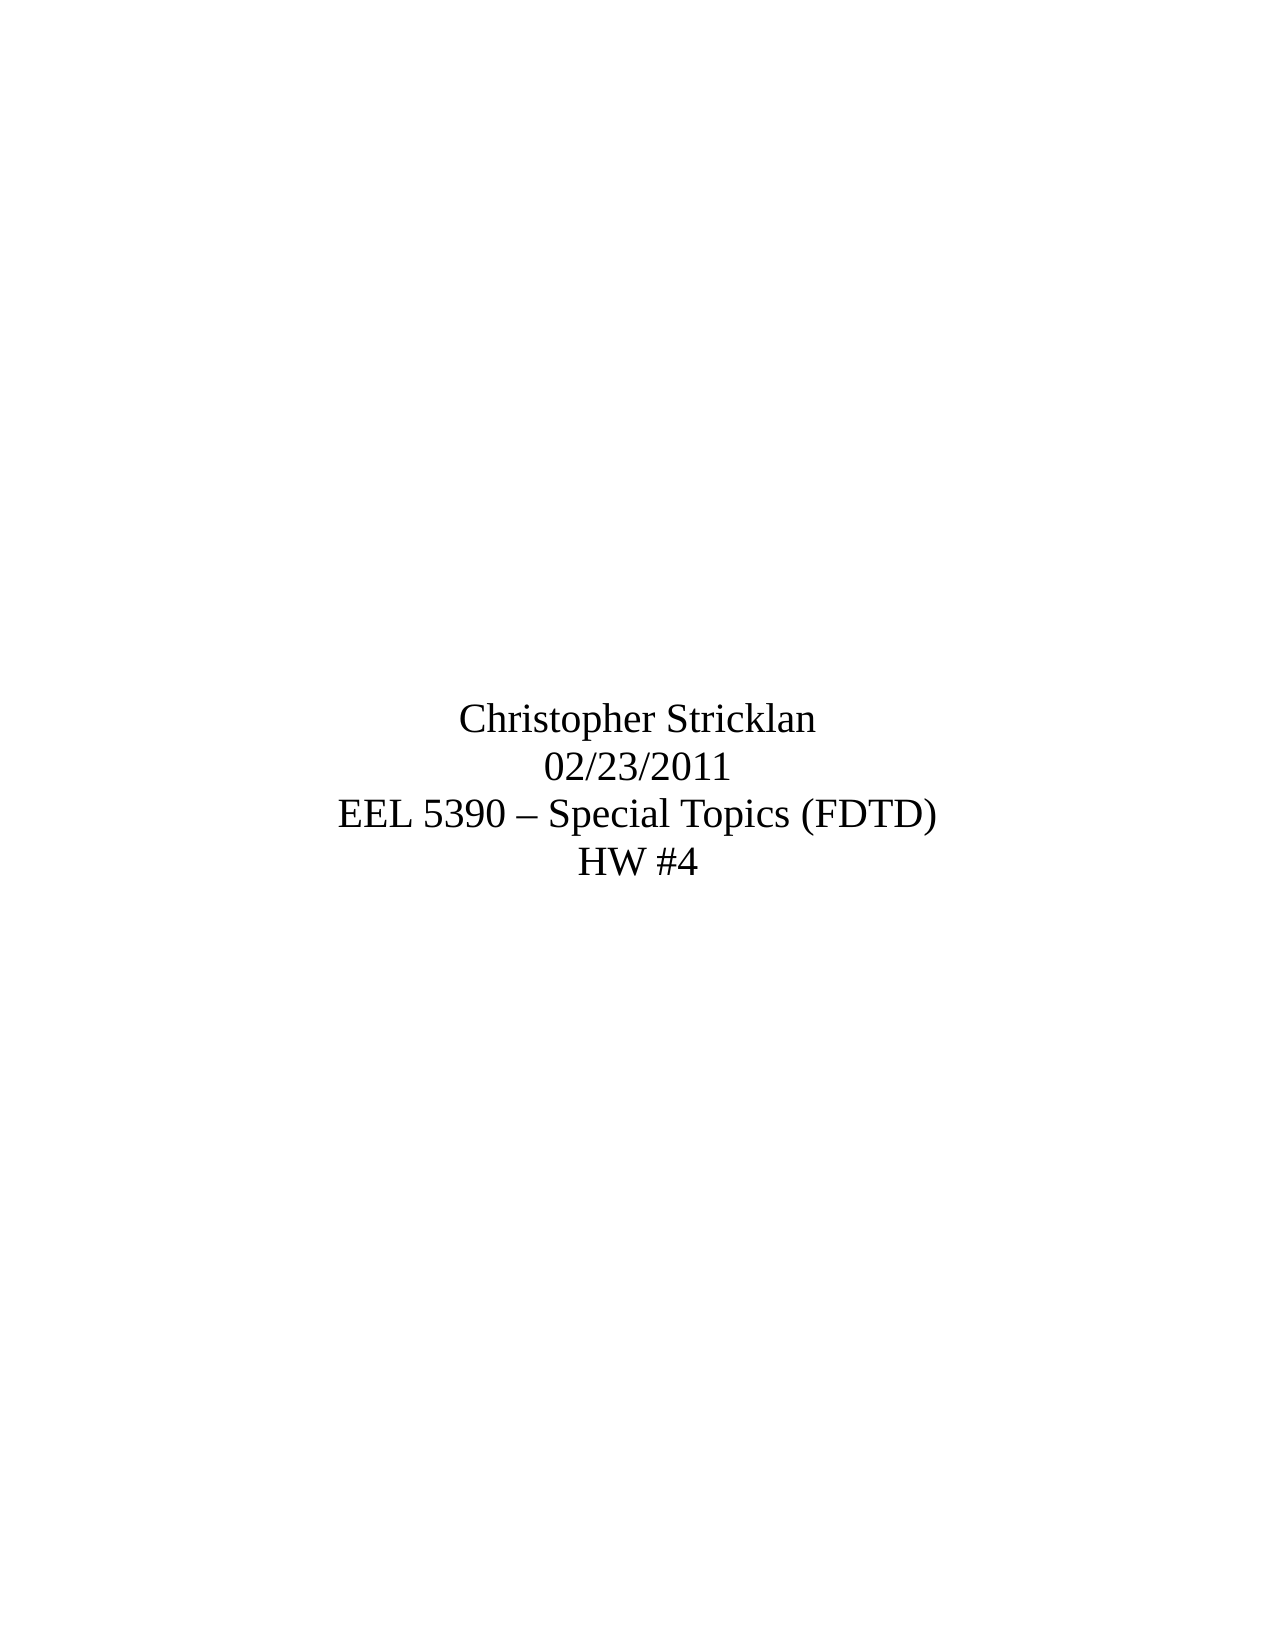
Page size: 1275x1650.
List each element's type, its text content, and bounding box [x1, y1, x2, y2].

text EEL 5390 – Special Topics (FDTD) [118, 789, 1157, 837]
text HW #4 [118, 837, 1157, 885]
text Christopher Stricklan [118, 693, 1157, 741]
text 02/23/2011 [118, 741, 1157, 789]
